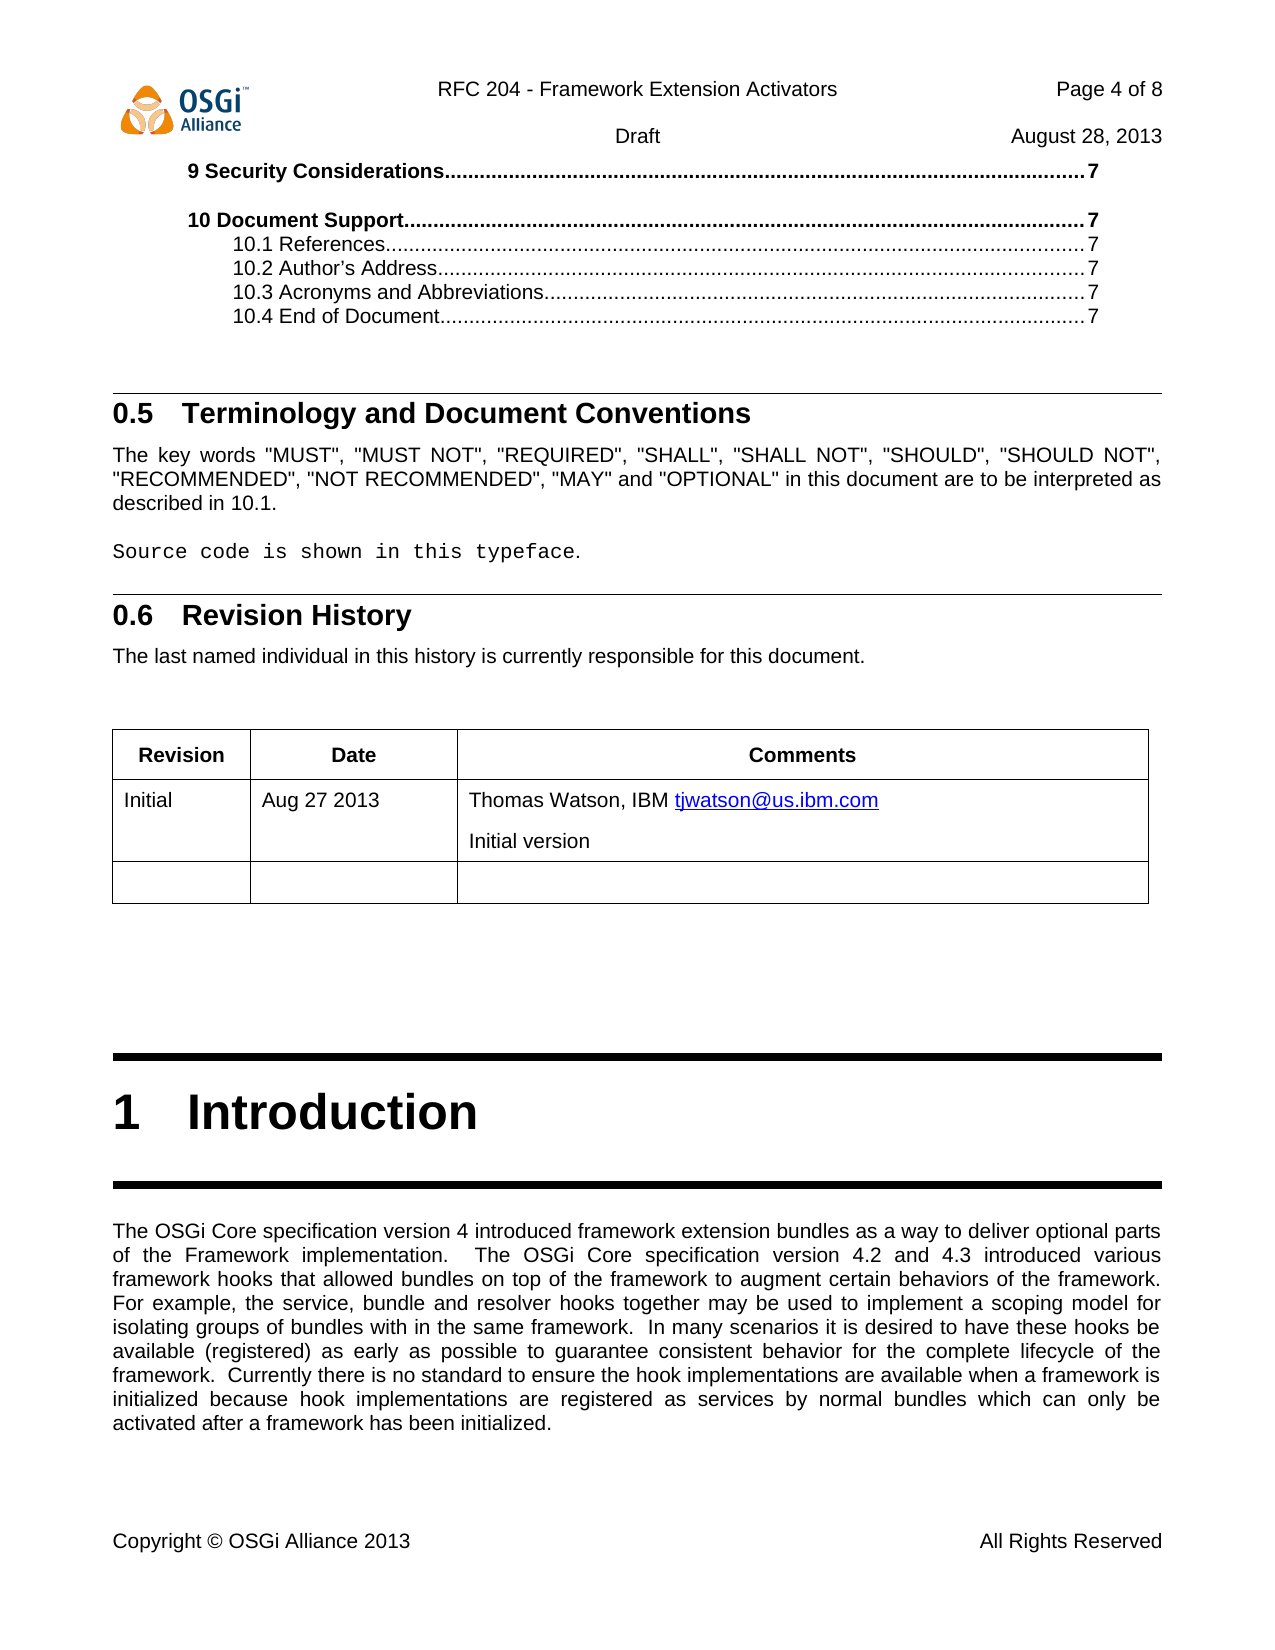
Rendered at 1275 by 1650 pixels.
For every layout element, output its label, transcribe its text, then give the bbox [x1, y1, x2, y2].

table_header Comments [458, 730, 1148, 779]
picture [113, 78, 257, 142]
table_header Revision [113, 730, 250, 779]
text The last named individual in this history is currently responsible for this document. [112, 643, 1162, 667]
subtitle Terminology and Document Conventions [112, 394, 1162, 430]
text The key words "MUST", "MUST NOT", "REQUIRED", "SHALL", "SHALL NOT", "SHOULD", "SHOULD NOT", "RECOMMENDED", "NOT RECOMMENDED", "MAY" and "OPTIONAL" in this document are to be interpreted as described in 10.1. [112, 442, 1162, 514]
table_cell Initial [113, 780, 250, 861]
text 10 Document Support 7 [187, 208, 1162, 232]
text 10.4 End of Document 7 [232, 304, 1162, 328]
text 10.3 Acronyms and Abbreviations 7 [232, 280, 1162, 304]
table_cell Aug 27 2013 [251, 780, 457, 861]
subtitle Revision History [112, 595, 1162, 631]
text Source code is shown in this typeface. [112, 539, 1162, 565]
text 9 Security Considerations 7 [187, 159, 1162, 183]
table_cell Thomas Watson, IBM tjwatson@us.ibm.com Initial version [458, 780, 1148, 861]
subtitle Introduction [112, 1054, 1162, 1189]
table_cell [251, 862, 457, 903]
text 10.1 References 7 [232, 232, 1162, 256]
text The OSGi Core specification version 4 introduced framework extension bundles as a way to deliver optional parts of the Framework implementation. The OSGi Core specification version 4.2 and 4.3 introduced various framework hooks that allowed bundles on top of the framework to augment certain behaviors of the framework. For example, the service, bundle and resolver hooks together may be used to implement a scoping model for isolating groups of bundles with in the same framework. In many scenarios it is desired to have these hooks be available (registered) as early as possible to guarantee consistent behavior for the complete lifecycle of the framework. Currently there is no standard to ensure the hook implementations are available when a framework is initialized because hook implementations are registered as services by normal bundles which can only be activated after a framework has been initialized. [112, 1219, 1162, 1434]
table_cell [458, 862, 1148, 903]
table_cell [113, 862, 250, 903]
text 10.2 Author’s Address 7 [232, 256, 1162, 280]
table_header Date [251, 730, 457, 779]
